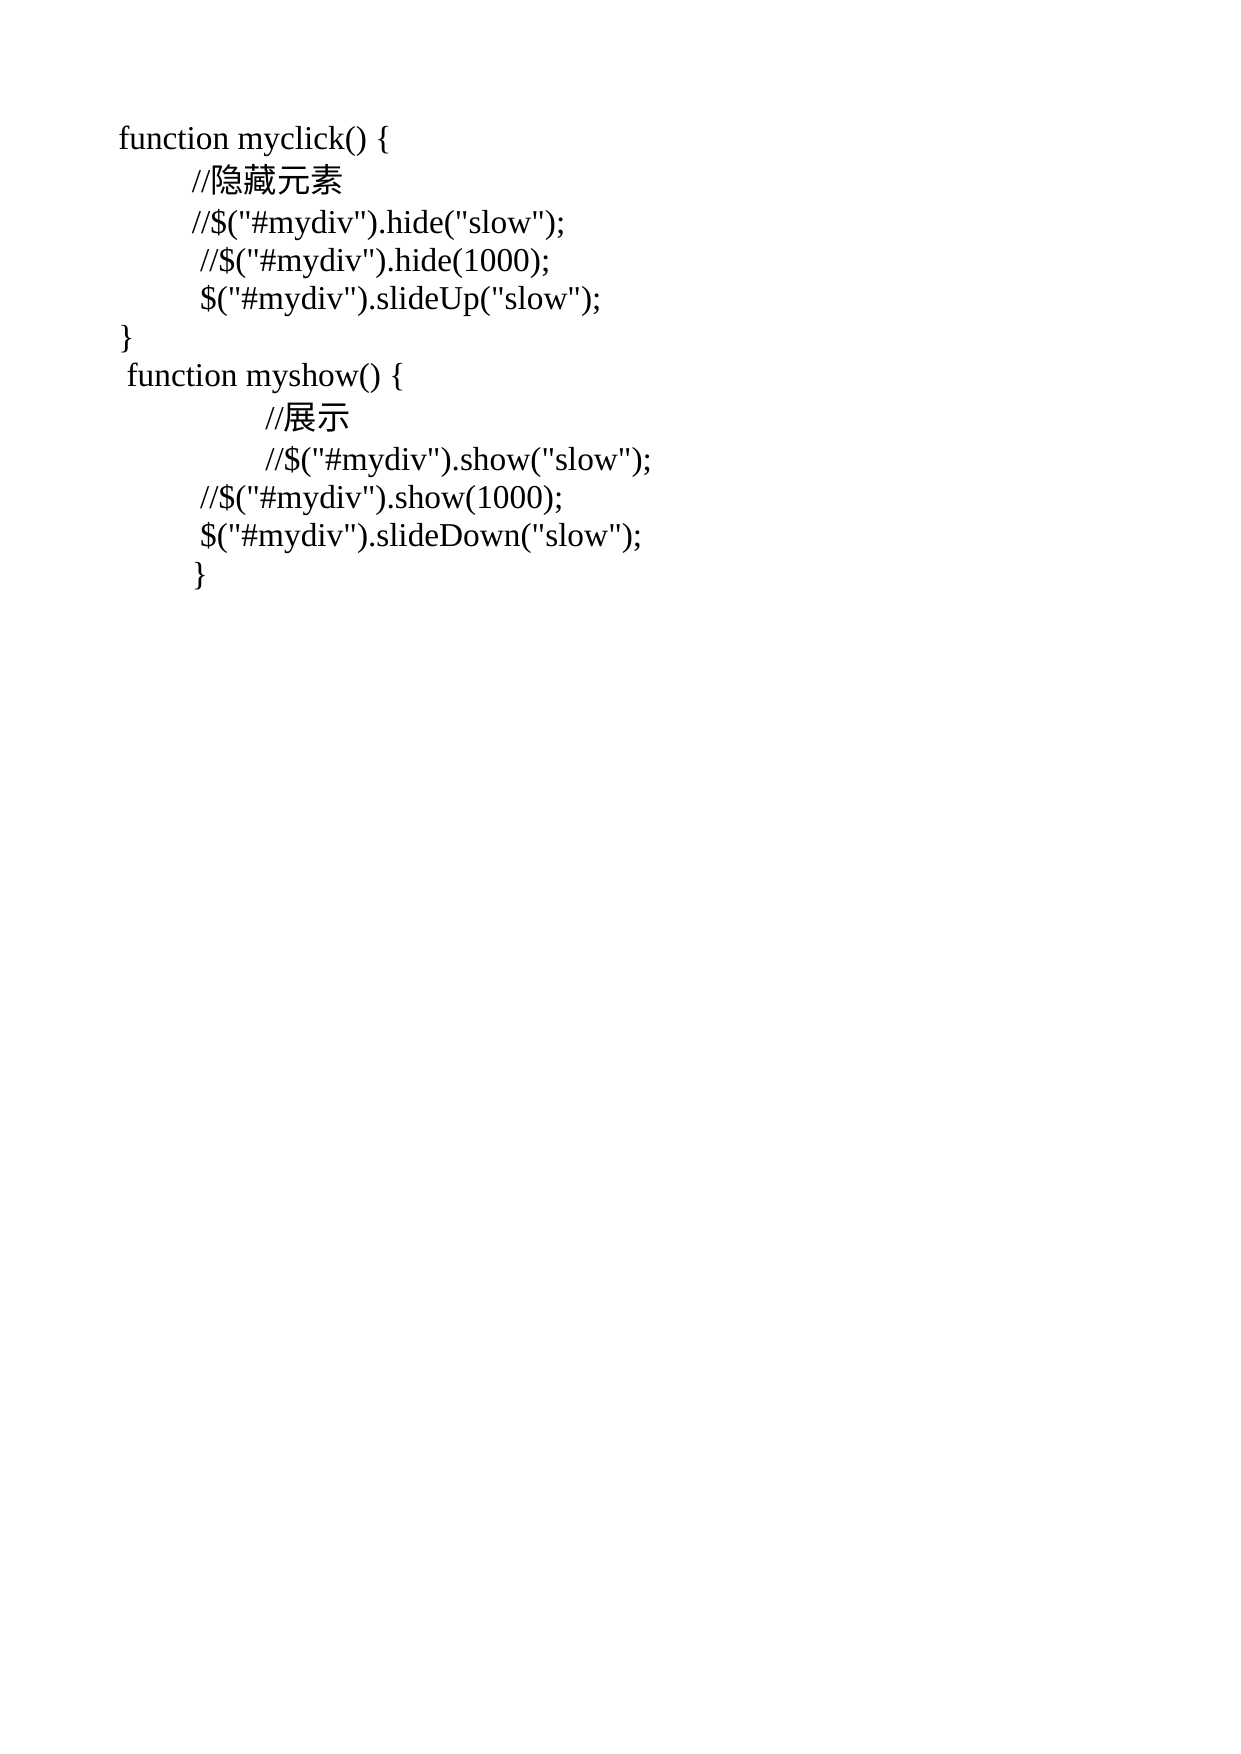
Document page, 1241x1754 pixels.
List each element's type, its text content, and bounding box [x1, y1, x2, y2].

text //$("#mydiv").hide("slow"); [118, 202, 1122, 240]
text //$("#mydiv").show("slow"); [118, 439, 1122, 477]
text } [118, 554, 1122, 592]
text //展示 [118, 393, 1122, 439]
text } [118, 317, 1122, 355]
text function myclick() { [118, 118, 1122, 156]
text $("#mydiv").slideDown("slow"); [118, 516, 1122, 554]
text function myshow() { [118, 355, 1122, 393]
text //隐藏元素 [118, 156, 1122, 202]
text //$("#mydiv").show(1000); [118, 477, 1122, 516]
text $("#mydiv").slideUp("slow"); [118, 278, 1122, 317]
text //$("#mydiv").hide(1000); [118, 240, 1122, 278]
